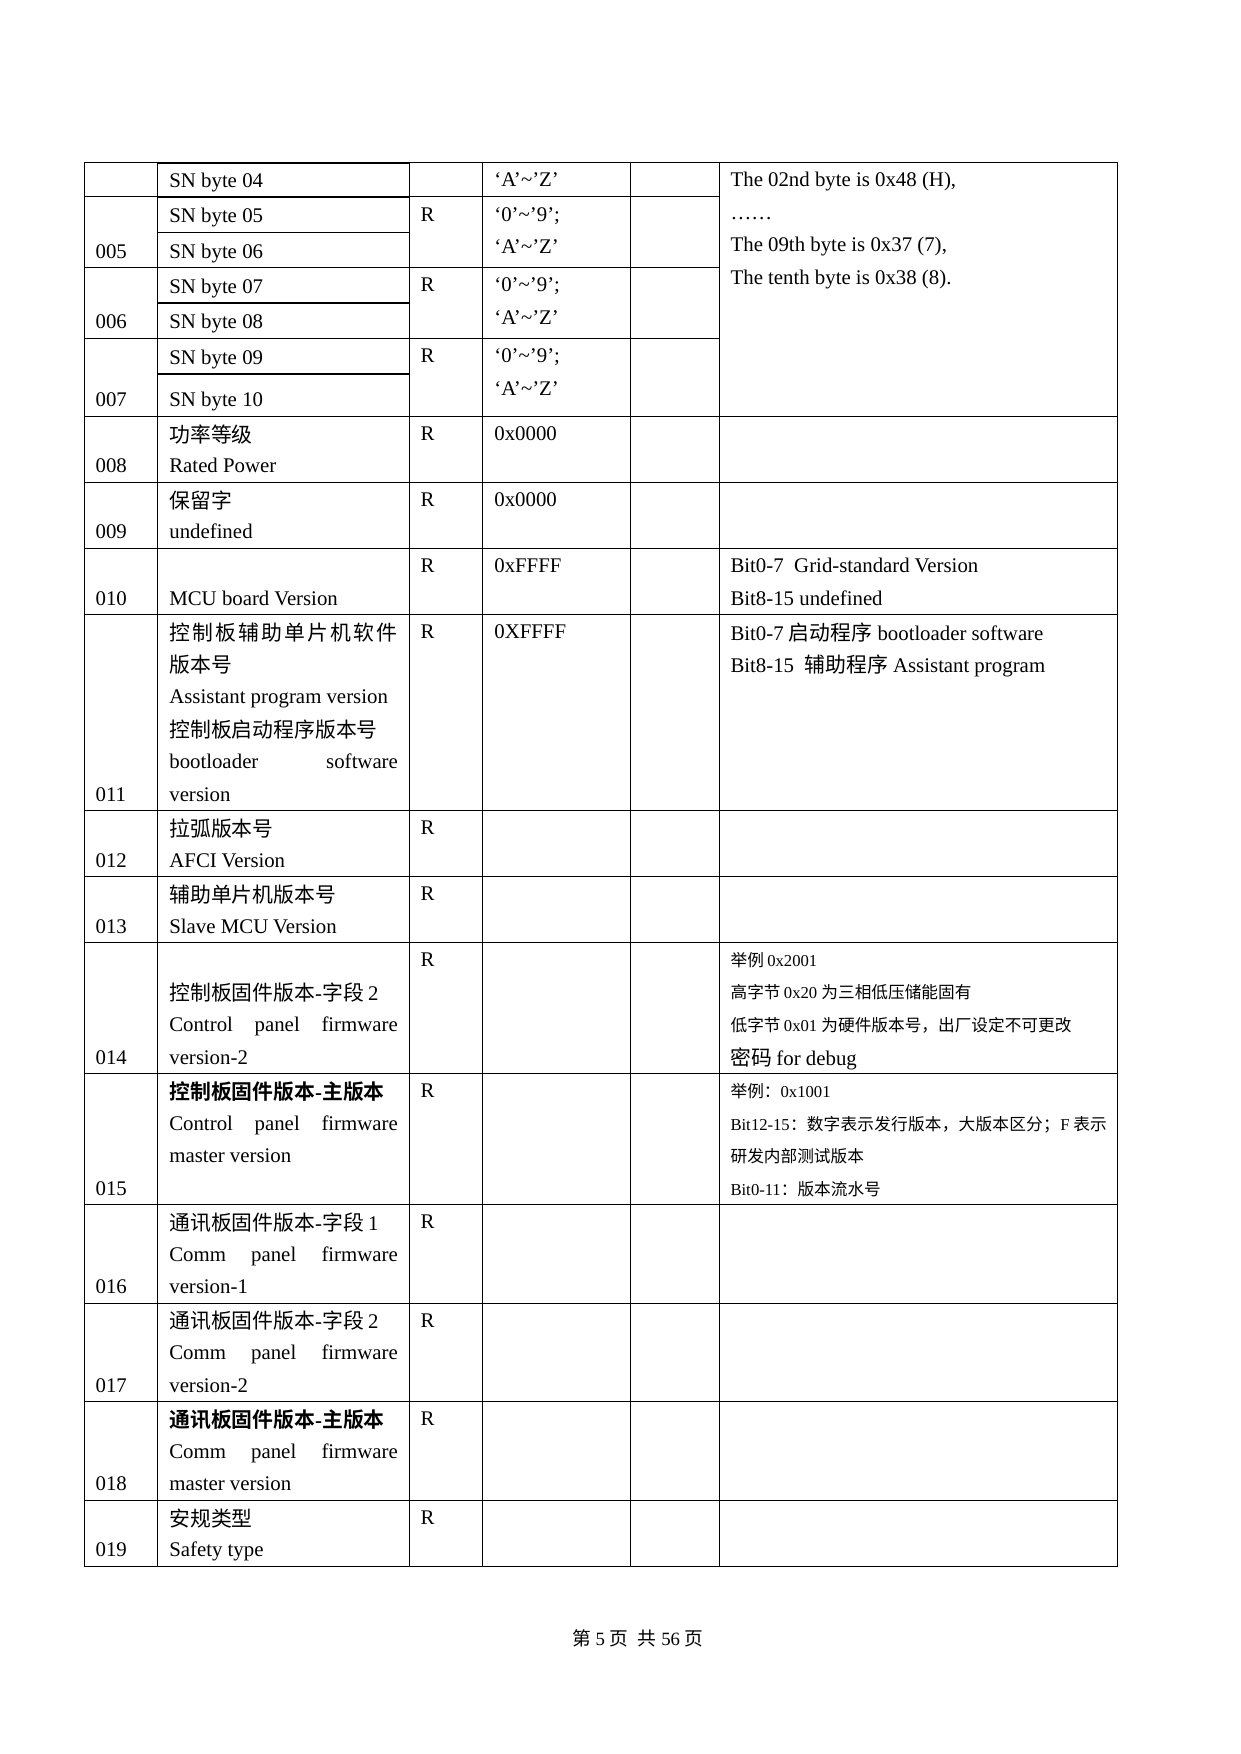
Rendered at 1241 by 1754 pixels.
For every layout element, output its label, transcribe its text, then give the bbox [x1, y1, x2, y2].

table_cell R [410, 1304, 482, 1401]
table_cell R [410, 615, 482, 810]
table_cell [720, 417, 1117, 482]
table_cell 010 [85, 549, 157, 614]
table_cell [720, 1304, 1117, 1401]
table_cell [483, 1501, 630, 1566]
table_cell [720, 1402, 1117, 1499]
table_cell [483, 1205, 630, 1302]
table_cell [720, 1501, 1117, 1566]
table_cell [631, 197, 719, 267]
table_cell 0x0000 [483, 483, 630, 548]
table_cell SN byte 07 [158, 268, 409, 302]
table_cell SN byte 09 [158, 339, 409, 373]
table_cell 006 [85, 268, 157, 338]
table_cell [720, 811, 1117, 876]
table_cell 安规类型 Safety type [158, 1501, 409, 1566]
table_cell [631, 615, 719, 810]
table_cell [483, 943, 630, 1073]
table_cell [631, 1074, 719, 1204]
table_cell [631, 943, 719, 1073]
table_cell 017 [85, 1304, 157, 1401]
table_cell 012 [85, 811, 157, 876]
table_cell 保留字 undefined [158, 483, 409, 548]
table_cell Bit0-7 Grid-standard Version Bit8-15 undefined [720, 549, 1117, 614]
table_cell 005 [85, 197, 157, 267]
table_cell [631, 1501, 719, 1566]
table_cell R [410, 417, 482, 482]
table_cell R [410, 1074, 482, 1204]
table_cell 功率等级 Rated Power [158, 417, 409, 482]
table_cell ‘0’~’9’; ‘A’~’Z’ [483, 339, 630, 416]
table_cell [483, 811, 630, 876]
table_cell [720, 483, 1117, 548]
table_cell [631, 1205, 719, 1302]
table_cell 举例0x2001 高字节0x20 为三相低压储能固有 低字节0x01 为硬件版本号，出厂设定不可更改 密码for debug [720, 943, 1117, 1073]
table_cell R [410, 483, 482, 548]
table_cell 009 [85, 483, 157, 548]
table_cell [483, 1304, 630, 1401]
table_cell SN byte 06 [158, 233, 409, 267]
table_cell [631, 417, 719, 482]
table_cell 控制板辅助单片机软件版本号 Assistant program version 控制板启动程序版本号 bootloader software version [158, 615, 409, 810]
table_cell Bit0-7 启动程序 bootloader software Bit8-15 辅助程序 Assistant program [720, 615, 1117, 810]
table_cell 0xFFFF [483, 549, 630, 614]
table_cell [631, 268, 719, 338]
table_cell 0XFFFF [483, 615, 630, 810]
table_cell [483, 1074, 630, 1204]
table_cell [631, 163, 719, 196]
table_cell R [410, 197, 482, 267]
table_cell [631, 549, 719, 614]
table_cell SN byte 04 [158, 164, 409, 196]
table_cell [631, 1402, 719, 1499]
table_cell R [410, 1205, 482, 1302]
table_cell [410, 163, 482, 196]
table_cell SN byte 10 [158, 375, 409, 416]
table_cell 0x0000 [483, 417, 630, 482]
table_cell R [410, 339, 482, 416]
table_cell 通讯板固件版本-字段1 Comm panel firmware version-1 [158, 1205, 409, 1302]
table_cell R [410, 1501, 482, 1566]
table_cell [85, 163, 157, 196]
table_cell [631, 877, 719, 942]
table_cell 019 [85, 1501, 157, 1566]
table_cell SN byte 05 [158, 198, 409, 231]
table_cell 007 [85, 339, 157, 416]
table_cell [483, 1402, 630, 1499]
table_cell 016 [85, 1205, 157, 1302]
table_cell [720, 877, 1117, 942]
table_cell R [410, 1402, 482, 1499]
table_cell ‘A’~’Z’ [483, 163, 630, 196]
table_cell 014 [85, 943, 157, 1073]
table_cell 015 [85, 1074, 157, 1204]
table_cell R [410, 268, 482, 338]
table_cell [631, 811, 719, 876]
table_cell [483, 877, 630, 942]
table_cell MCU board Version [158, 549, 409, 614]
table_cell SN byte 08 [158, 304, 409, 338]
table_cell 008 [85, 417, 157, 482]
table_cell 举例：0x1001 Bit12-15：数字表示发行版本，大版本区分；F表示研发内部测试版本 Bit0-11：版本流水号 [720, 1074, 1117, 1204]
table_cell 控制板固件版本-主版本 Control panel firmware master version [158, 1074, 409, 1204]
table_cell R [410, 549, 482, 614]
table_cell 013 [85, 877, 157, 942]
table_cell 控制板固件版本-字段2 Control panel firmware version-2 [158, 943, 409, 1073]
table_cell 拉弧版本号 AFCI Version [158, 811, 409, 876]
table_cell ‘0’~’9’; ‘A’~’Z’ [483, 197, 630, 267]
table_cell ‘0’~’9’; ‘A’~’Z’ [483, 268, 630, 338]
table_cell 011 [85, 615, 157, 810]
table_cell 通讯板固件版本-主版本 Comm panel firmware master version [158, 1402, 409, 1499]
table_cell R [410, 943, 482, 1073]
table_cell 通讯板固件版本-字段2 Comm panel firmware version-2 [158, 1304, 409, 1401]
table_cell [631, 339, 719, 416]
table_cell [720, 1205, 1117, 1302]
table_cell 辅助单片机版本号 Slave MCU Version [158, 877, 409, 942]
table_cell 018 [85, 1402, 157, 1499]
table_cell R [410, 877, 482, 942]
table_cell [631, 483, 719, 548]
table_cell [631, 1304, 719, 1401]
table_cell R [410, 811, 482, 876]
